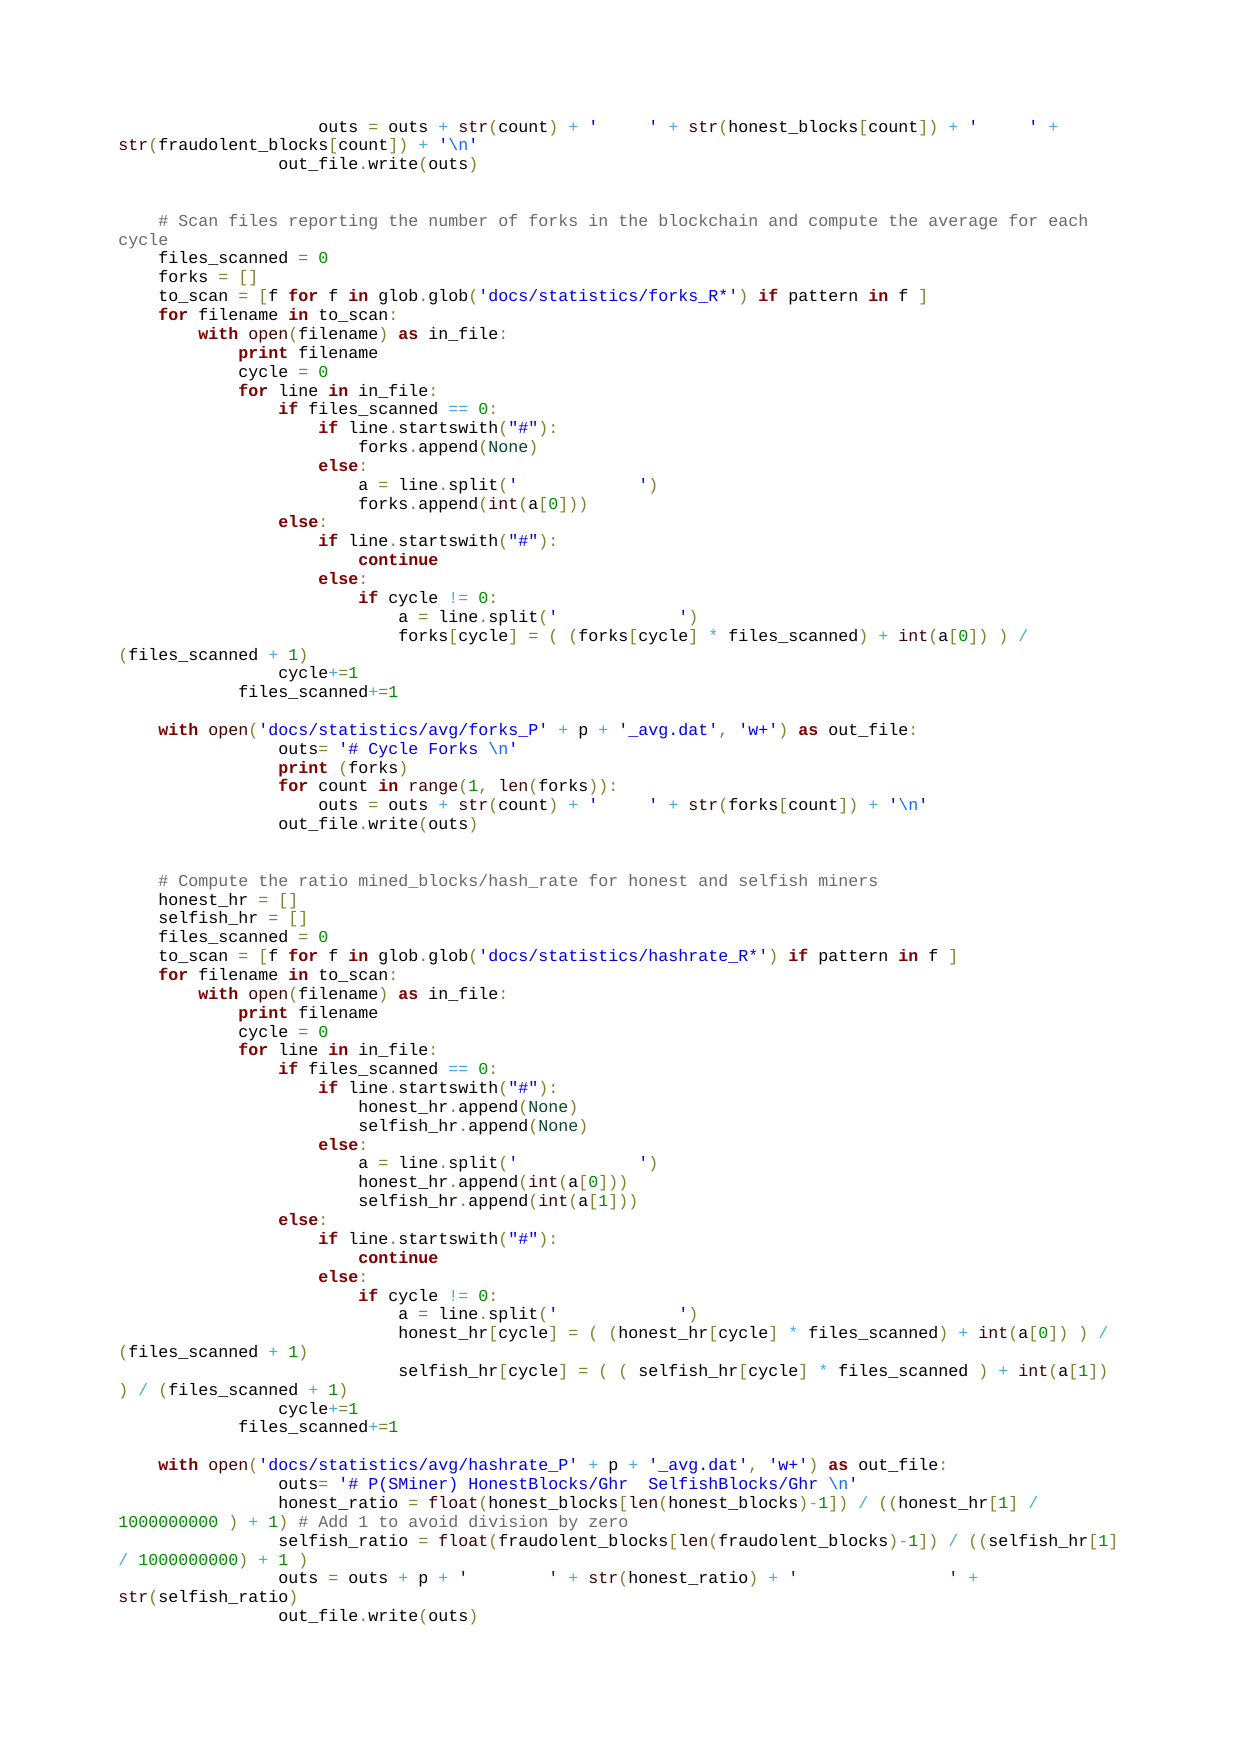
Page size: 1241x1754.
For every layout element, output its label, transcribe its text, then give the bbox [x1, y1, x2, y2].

text forks = [] [118, 269, 1122, 288]
text out_file.write(outs) [118, 1608, 1122, 1626]
text a = line.split(' ') [118, 476, 1122, 495]
text a = line.split(' ') [118, 1155, 1122, 1174]
text with open(filename) as in_file: [118, 326, 1122, 344]
text for count in range(1, len(forks)): [118, 778, 1122, 797]
text continue [118, 552, 1122, 571]
text forks[cycle] = ( (forks[cycle] * files_scanned) + int(a[0]) ) / (files_scanned + 1) [118, 627, 1122, 665]
text cycle = 0 [118, 363, 1122, 382]
text files_scanned+=1 [118, 684, 1122, 703]
text outs= '# Cycle Forks \n' [118, 740, 1122, 759]
text to_scan = [f for f in glob.glob('docs/statistics/forks_R*') if pattern in f ] [118, 288, 1122, 307]
text forks.append(None) [118, 439, 1122, 457]
text if line.startswith("#"): [118, 533, 1122, 552]
text else: [118, 457, 1122, 476]
text outs = outs + p + ' ' + str(honest_ratio) + ' ' + str(selfish_ratio) [118, 1570, 1122, 1608]
text selfish_hr[cycle] = ( ( selfish_hr[cycle] * files_scanned ) + int(a[1]) ) / (files_scanned + 1) [118, 1362, 1122, 1400]
text forks.append(int(a[0])) [118, 495, 1122, 514]
text honest_hr[cycle] = ( (honest_hr[cycle] * files_scanned) + int(a[0]) ) / (files_scanned + 1) [118, 1325, 1122, 1362]
text selfish_hr.append(None) [118, 1117, 1122, 1136]
text honest_hr = [] [118, 891, 1122, 910]
text # Compute the ratio mined_blocks/hash_rate for honest and selfish miners [118, 872, 1122, 891]
text honest_hr.append(None) [118, 1098, 1122, 1117]
text files_scanned+=1 [118, 1419, 1122, 1438]
text a = line.split(' ') [118, 608, 1122, 627]
text if files_scanned == 0: [118, 401, 1122, 420]
text to_scan = [f for f in glob.glob('docs/statistics/hashrate_R*') if pattern in f ] [118, 948, 1122, 967]
text else: [118, 1136, 1122, 1155]
text for line in in_file: [118, 1042, 1122, 1061]
text for filename in to_scan: [118, 967, 1122, 985]
text if cycle != 0: [118, 589, 1122, 608]
text with open('docs/statistics/avg/hashrate_P' + p + '_avg.dat', 'w+') as out_file: [118, 1457, 1122, 1476]
text a = line.split(' ') [118, 1306, 1122, 1325]
text cycle+=1 [118, 1400, 1122, 1419]
text print filename [118, 344, 1122, 363]
text files_scanned = 0 [118, 250, 1122, 269]
text outs = outs + str(count) + ' ' + str(honest_blocks[count]) + ' ' + str(fraudolent_blocks[count]) + '\n' [118, 118, 1122, 156]
text if cycle != 0: [118, 1287, 1122, 1306]
text cycle+=1 [118, 665, 1122, 684]
text out_file.write(outs) [118, 816, 1122, 834]
text out_file.write(outs) [118, 156, 1122, 175]
text honest_hr.append(int(a[0])) [118, 1174, 1122, 1193]
text print filename [118, 1004, 1122, 1023]
text selfish_hr.append(int(a[1])) [118, 1193, 1122, 1212]
text files_scanned = 0 [118, 929, 1122, 948]
text with open('docs/statistics/avg/forks_P' + p + '_avg.dat', 'w+') as out_file: [118, 721, 1122, 740]
text else: [118, 571, 1122, 589]
text if line.startswith("#"): [118, 1231, 1122, 1249]
text outs = outs + str(count) + ' ' + str(forks[count]) + '\n' [118, 797, 1122, 816]
text if line.startswith("#"): [118, 420, 1122, 439]
text outs= '# P(SMiner) HonestBlocks/Ghr SelfishBlocks/Ghr \n' [118, 1476, 1122, 1494]
text selfish_ratio = float(fraudolent_blocks[len(fraudolent_blocks)-1]) / ((selfish_hr[1] / 1000000000) + 1 ) [118, 1532, 1122, 1570]
text if line.startswith("#"): [118, 1080, 1122, 1098]
text for line in in_file: [118, 382, 1122, 401]
text # Scan files reporting the number of forks in the blockchain and compute the average for each cycle [118, 212, 1122, 250]
text print (forks) [118, 759, 1122, 778]
text else: [118, 1268, 1122, 1287]
text for filename in to_scan: [118, 307, 1122, 326]
text if files_scanned == 0: [118, 1061, 1122, 1080]
text continue [118, 1249, 1122, 1268]
text else: [118, 1212, 1122, 1231]
text selfish_hr = [] [118, 910, 1122, 929]
text else: [118, 514, 1122, 533]
text cycle = 0 [118, 1023, 1122, 1042]
text with open(filename) as in_file: [118, 985, 1122, 1004]
text honest_ratio = float(honest_blocks[len(honest_blocks)-1]) / ((honest_hr[1] / 1000000000 ) + 1) # Add 1 to avoid division by zero [118, 1494, 1122, 1532]
